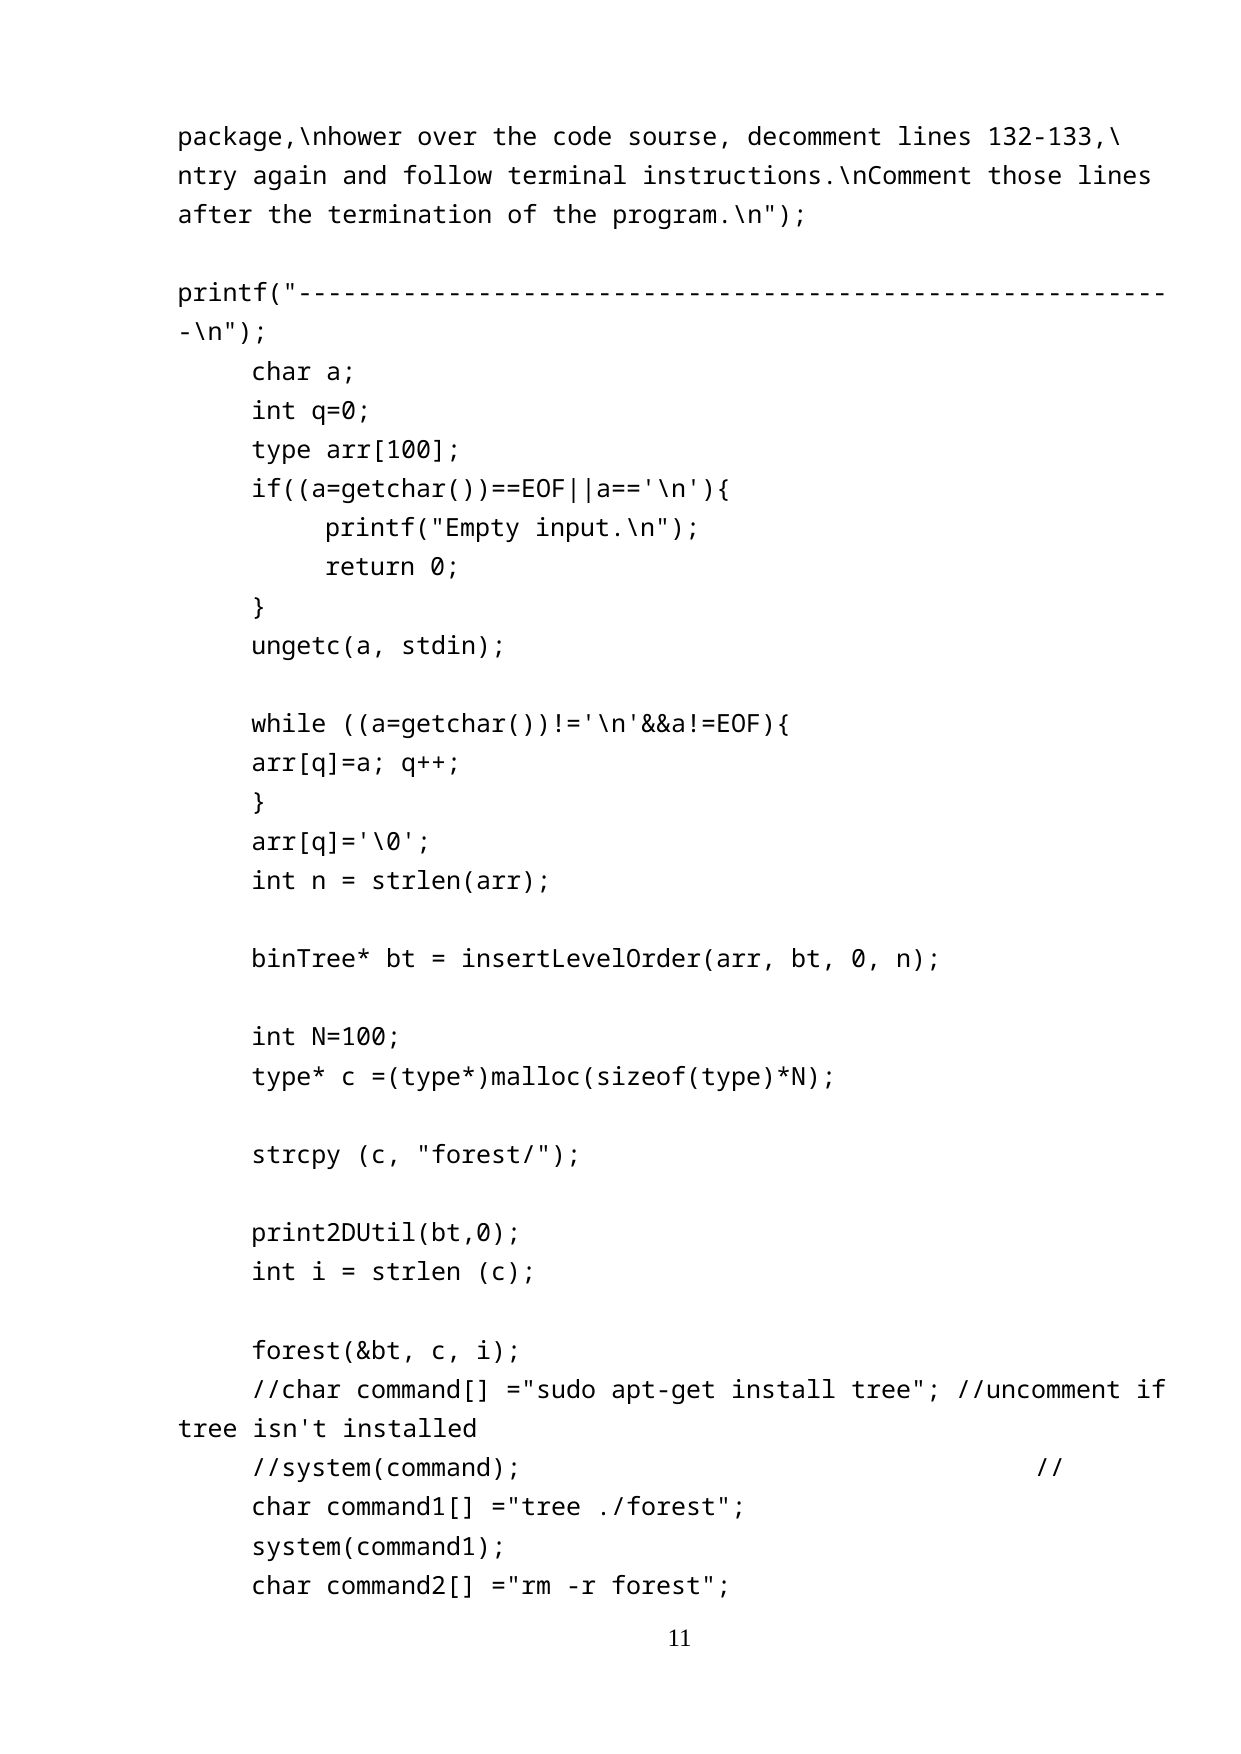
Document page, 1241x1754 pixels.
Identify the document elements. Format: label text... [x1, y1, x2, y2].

text int q=0; [177, 392, 1181, 426]
text } [177, 588, 1181, 622]
text printf("Empty input.\n"); [177, 510, 1181, 544]
text //system(command); // [177, 1450, 1181, 1484]
text int i = strlen (c); [177, 1254, 1181, 1288]
text type arr[100]; [177, 431, 1181, 466]
text } [177, 784, 1181, 818]
text int n = strlen(arr); [177, 862, 1181, 896]
text print2DUtil(bt,0); [177, 1215, 1181, 1249]
text arr[q]=a; q++; [177, 745, 1181, 779]
text while ((a=getchar())!='\n'&&a!=EOF){ [177, 706, 1181, 740]
text if((a=getchar())==EOF||a=='\n'){ [177, 471, 1181, 505]
text char command1[] ="tree ./forest"; [177, 1489, 1181, 1523]
text arr[q]='\0'; [177, 823, 1181, 857]
text strcpy (c, "forest/"); [177, 1136, 1181, 1171]
text return 0; [177, 549, 1181, 583]
text //char command[] ="sudo apt-get install tree"; //uncomment if tree isn't installed [177, 1371, 1181, 1445]
text ungetc(a, stdin); [177, 627, 1181, 661]
text system(command1); [177, 1528, 1181, 1562]
text forest(&bt, c, i); [177, 1332, 1181, 1366]
text type* c =(type*)malloc(sizeof(type)*N); [177, 1058, 1181, 1092]
text printf("-----------------------------------------------------------\n"); [177, 236, 1181, 348]
text char command2[] ="rm -r forest"; [177, 1567, 1181, 1601]
text package,\nhower over the code sourse, decomment lines 132-133,\ntry again and follow terminal instructions.\nComment those lines after the termination of the program.\n"); [177, 118, 1181, 231]
text binTree* bt = insertLevelOrder(arr, bt, 0, n); [177, 941, 1181, 975]
text char a; [177, 353, 1181, 387]
text int N=100; [177, 1019, 1181, 1053]
